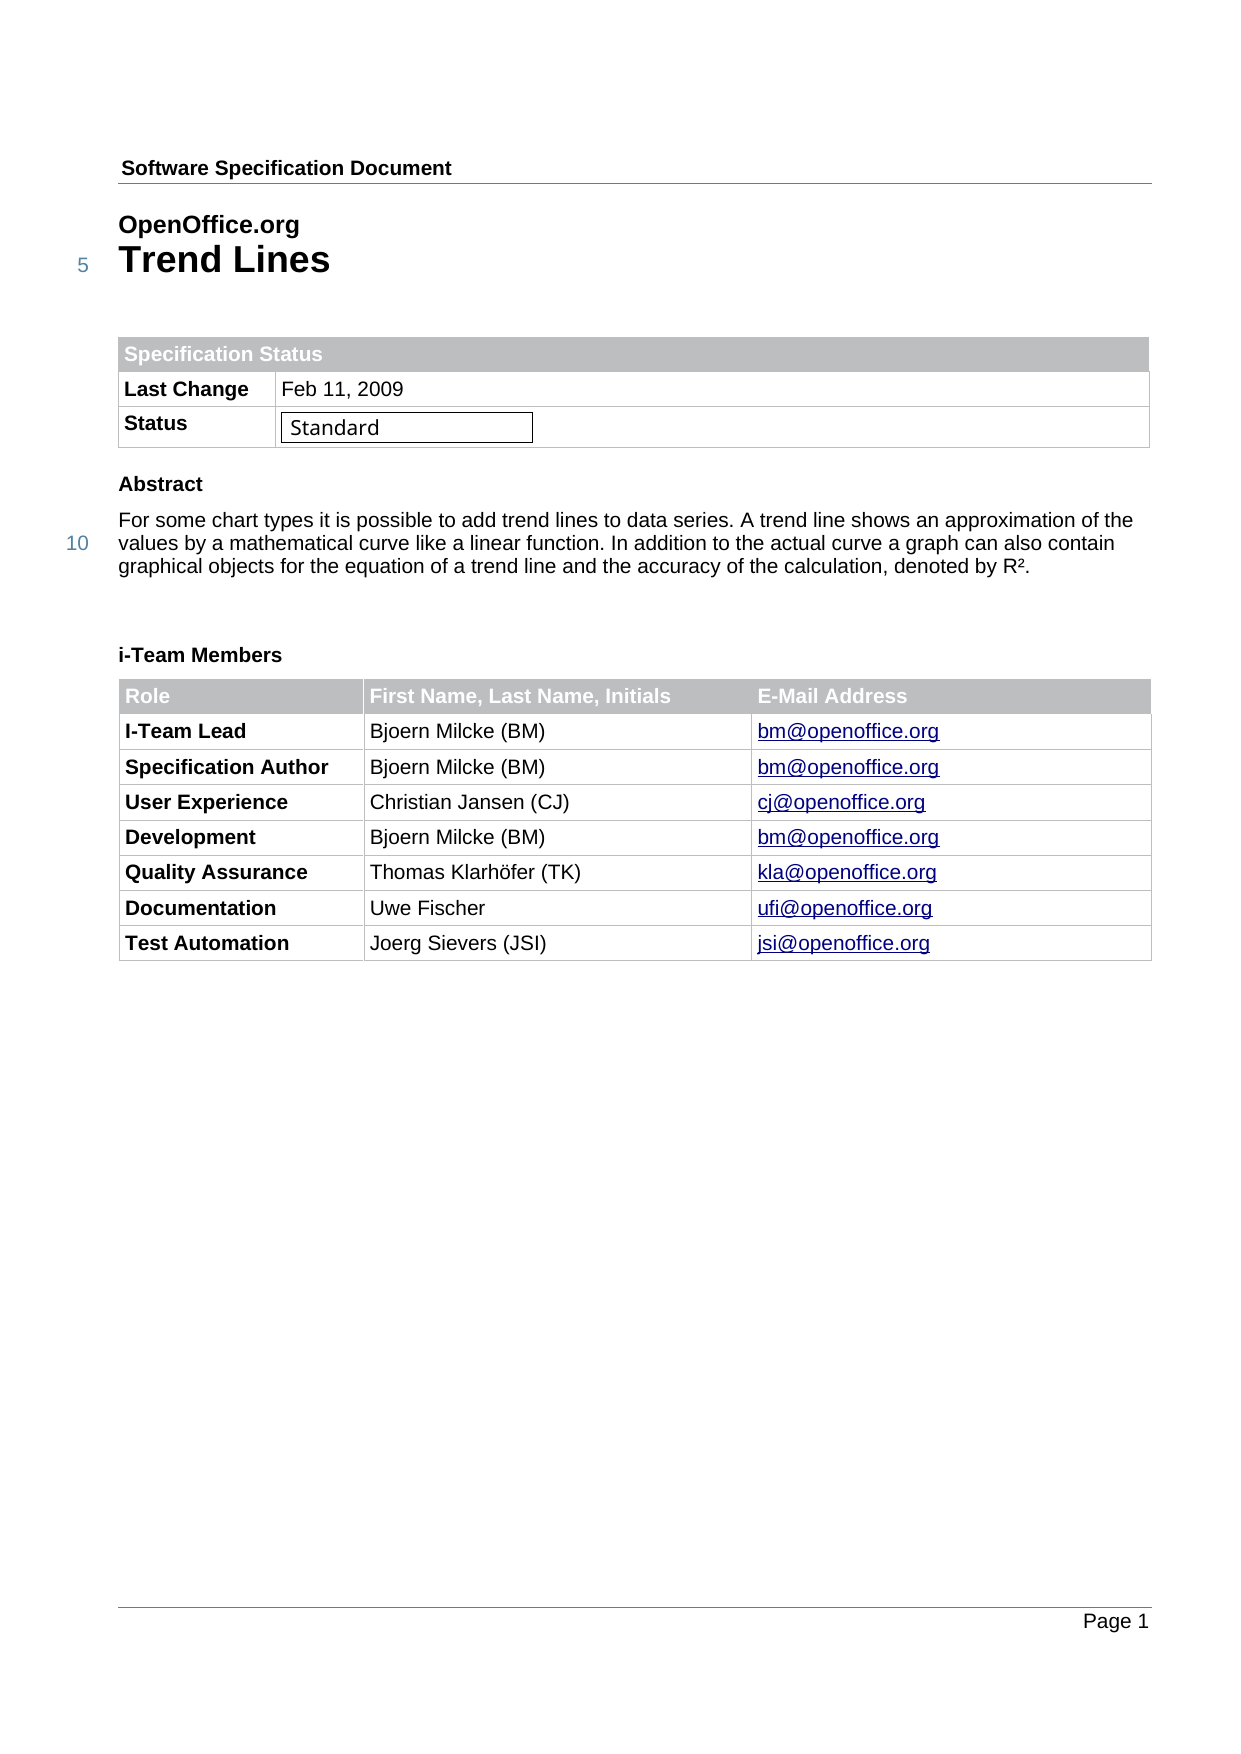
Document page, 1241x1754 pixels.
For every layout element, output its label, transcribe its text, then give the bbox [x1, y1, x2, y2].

text OpenOffice.org [118, 211, 1152, 239]
table_cell I-Team Lead [120, 714, 363, 749]
table_cell jsi@openoffice.org [752, 926, 1151, 960]
table_cell Last Change [119, 372, 275, 406]
table_cell Bjoern Milcke (BM) [365, 750, 751, 784]
text Trend Lines [118, 239, 1152, 281]
table_cell Bjoern Milcke (BM) [365, 821, 751, 855]
table_cell cj@openoffice.org [752, 785, 1151, 820]
text For some chart types it is possible to add trend lines to data series. A trend line shows an approximation of the values by a mathematical curve like a linear function. In addition to the actual curve a graph can also contain graphical objects for the equation of a trend line and the accuracy of the calculation, denoted by R². [118, 508, 1152, 578]
table_cell kla@openoffice.org [752, 856, 1151, 890]
table_cell Thomas Klarhöfer (TK) [365, 856, 751, 890]
subtitle Abstract [118, 472, 1152, 496]
table_cell Joerg Sievers (JSI) [365, 926, 751, 960]
table_cell ufi@openoffice.org [752, 891, 1151, 925]
table_cell bm@openoffice.org [752, 821, 1151, 855]
table_cell Documentation [120, 891, 363, 925]
table_header Specification Status [118, 337, 1149, 371]
table_cell PRELIMINARY status is the initial conception of a specification. STANDARD A specification with status Standard is considered to be stable and has the approval of the i-Team. OBSOLETE An Obsolete specification is a specification that has been identified unnecessary. For example due to; technology changes or changes in other standards or specifications. [276, 407, 1149, 447]
table_cell Development [120, 821, 363, 855]
text Software Specification Document [118, 154, 1152, 183]
table_cell Status [119, 407, 275, 447]
table_cell Christian Jansen (CJ) [365, 785, 751, 820]
table_cell Uwe Fischer [365, 891, 751, 925]
table_header E-Mail Address [751, 679, 1151, 714]
table_cell Test Automation [120, 926, 363, 960]
table_header First Name, Last Name, Initials [364, 679, 751, 714]
table_cell User Experience [120, 785, 363, 820]
table_cell Specification Author [120, 750, 363, 784]
subtitle i-Team Members [118, 643, 1152, 667]
table_header Role [119, 679, 363, 714]
table_cell bm@openoffice.org [752, 750, 1151, 784]
table_cell bm@openoffice.org [752, 714, 1151, 749]
table_cell Feb 11, 2009 [276, 372, 1149, 406]
table_cell Bjoern Milcke (BM) [365, 714, 751, 749]
table_cell Quality Assurance [120, 856, 363, 890]
